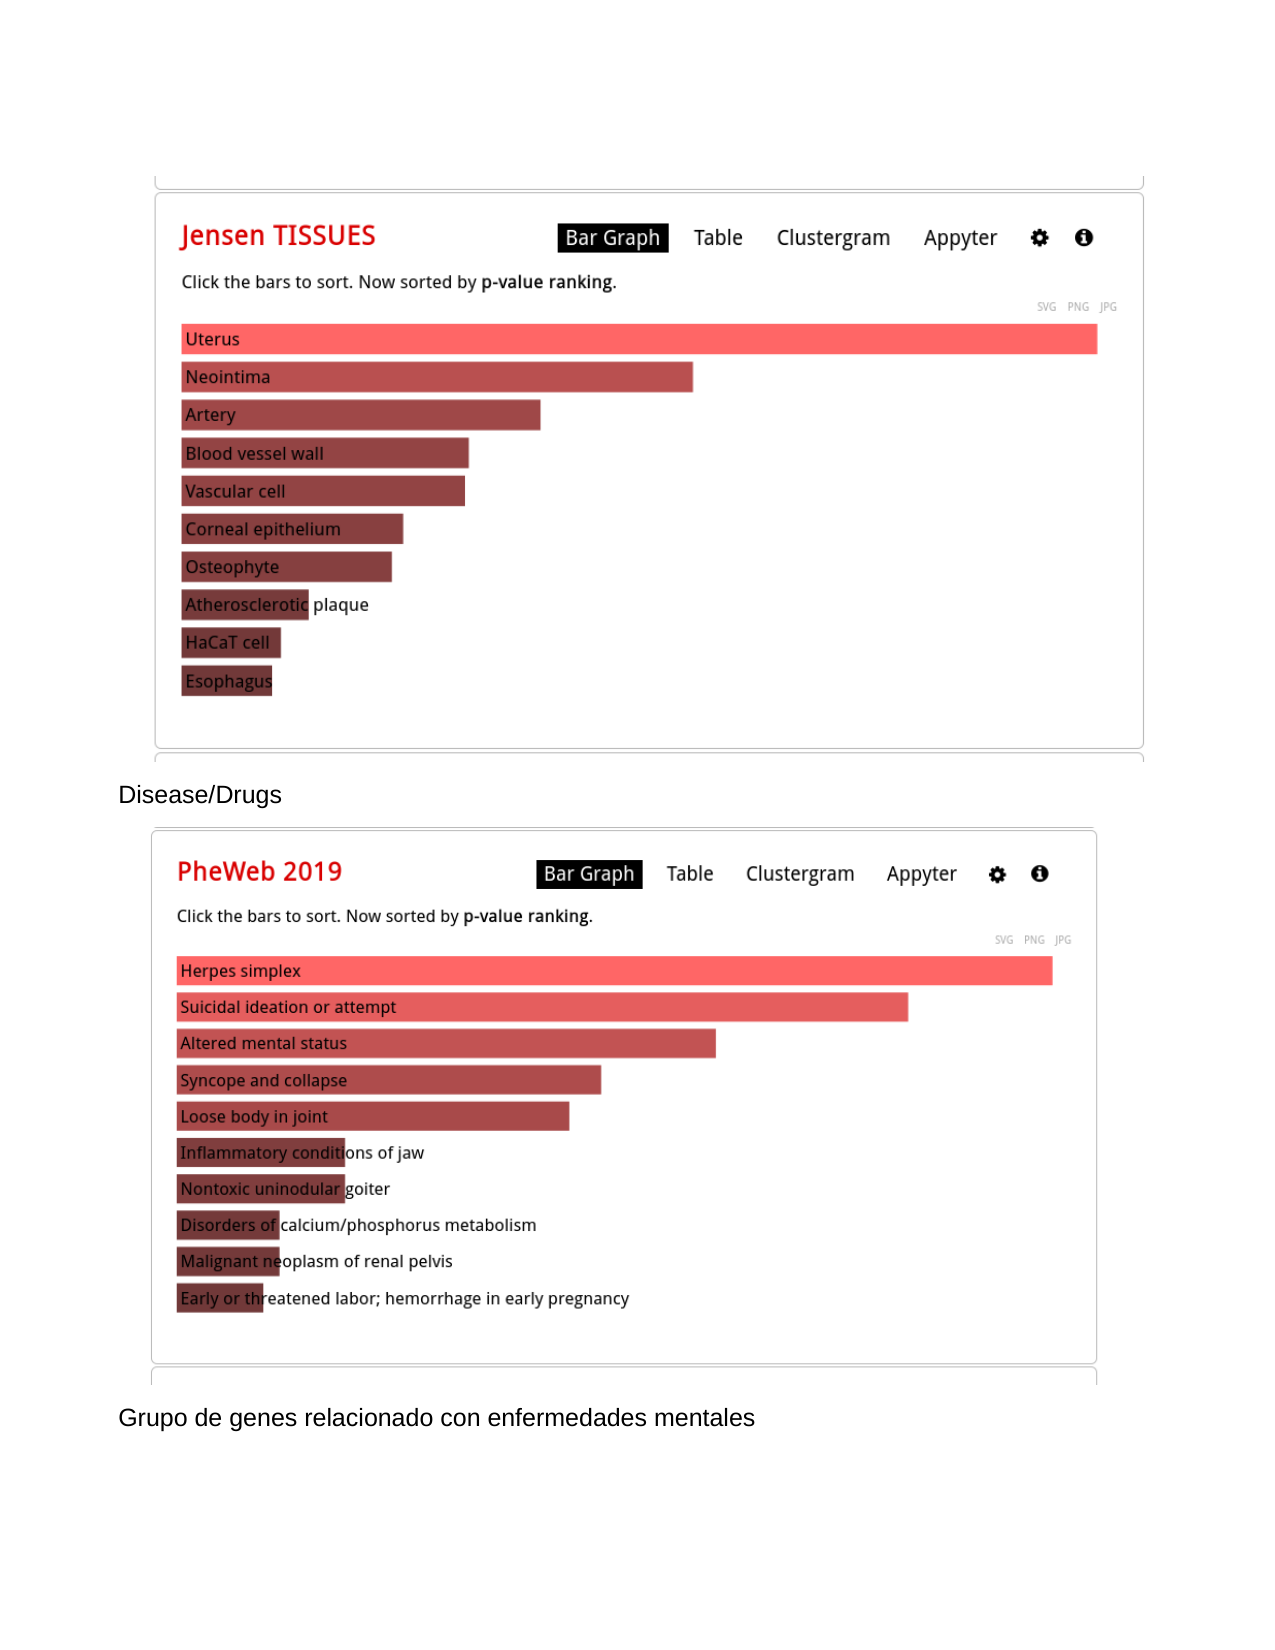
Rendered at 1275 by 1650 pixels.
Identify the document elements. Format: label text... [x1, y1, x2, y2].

picture [118, 176, 1157, 762]
text Disease/Drugs [118, 780, 1157, 809]
text Grupo de genes relacionado con enfermedades mentales [118, 1403, 1157, 1432]
picture [118, 827, 1157, 1385]
